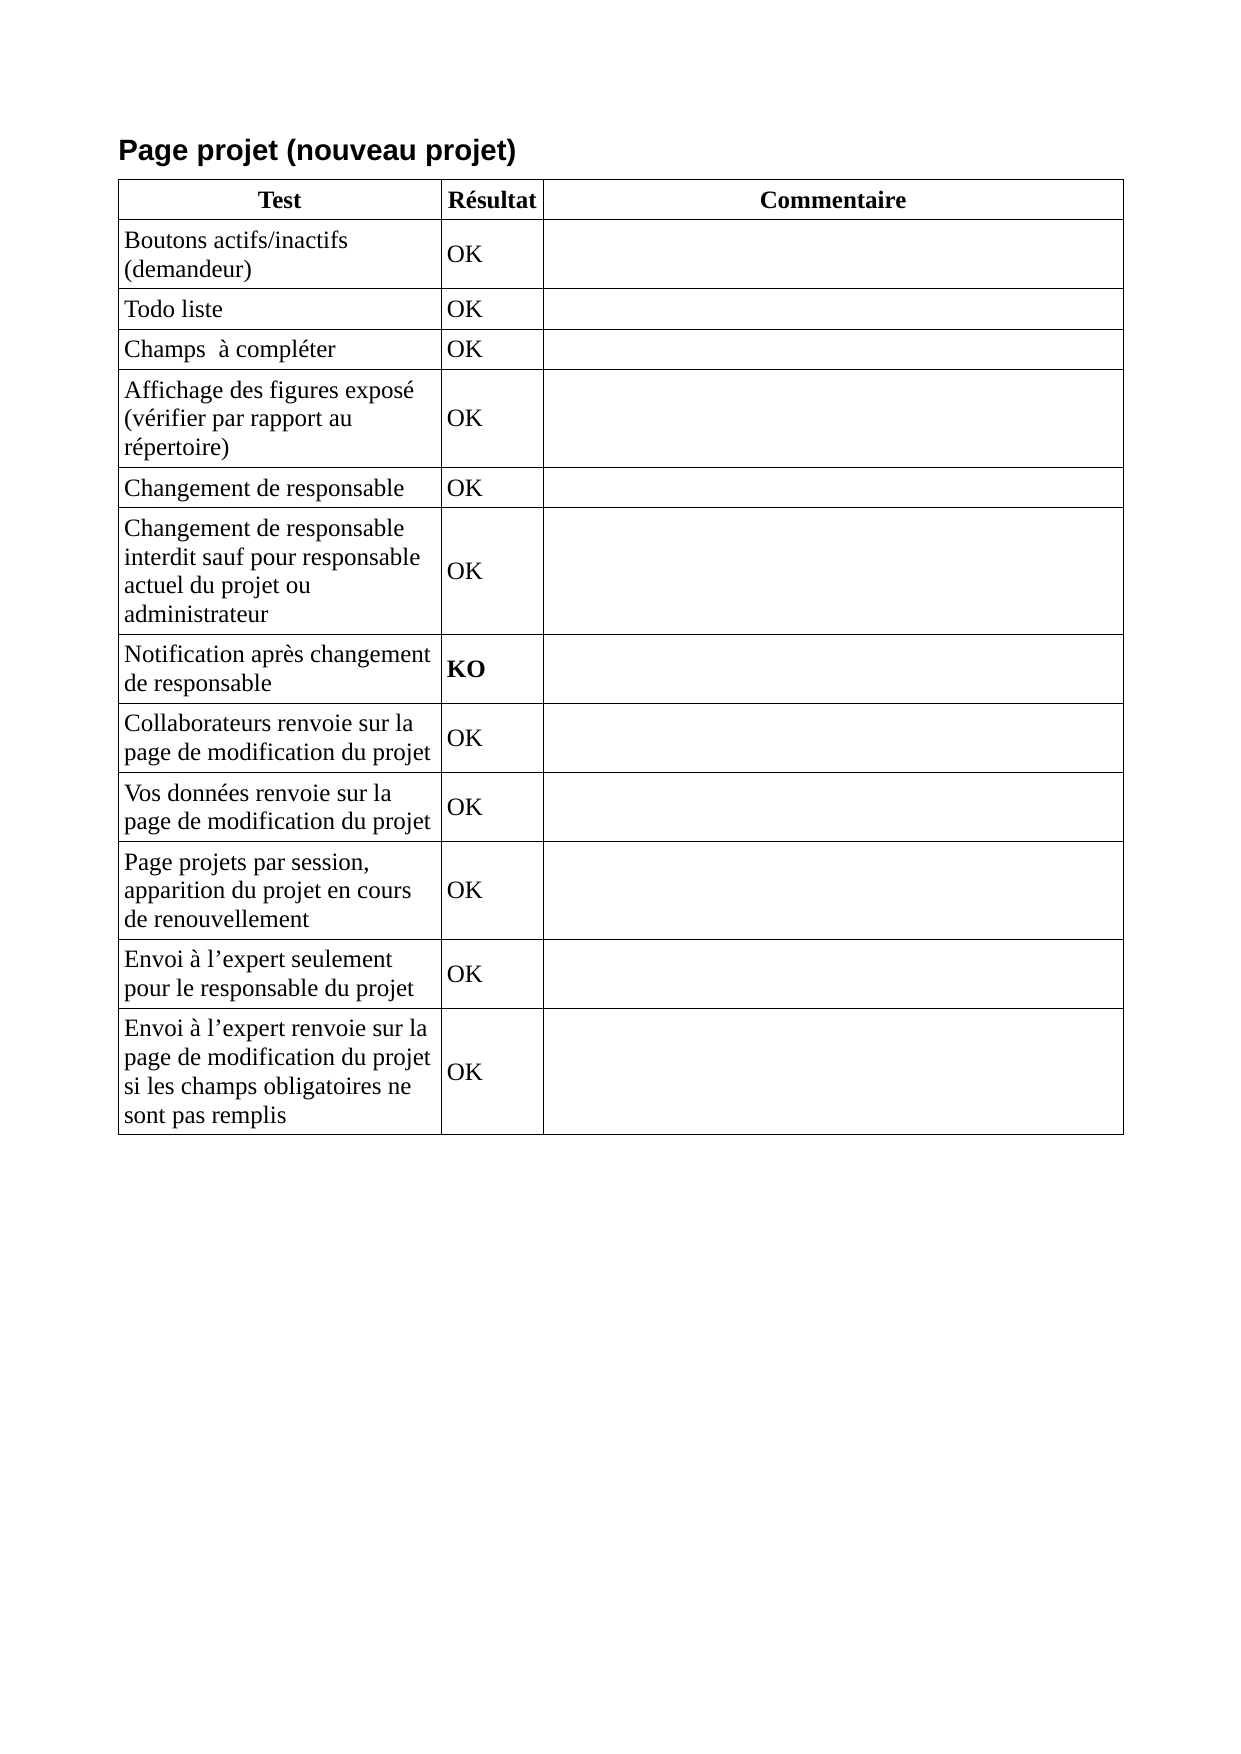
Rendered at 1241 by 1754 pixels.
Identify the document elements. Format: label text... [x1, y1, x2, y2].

table_cell [544, 704, 1123, 772]
table_cell [544, 508, 1123, 634]
table_cell Collaborateurs renvoie sur la page de modification du projet [119, 704, 441, 772]
table_cell OK [442, 330, 543, 369]
table_cell Todo liste [119, 289, 441, 329]
table_header Commentaire [544, 180, 1123, 219]
table_cell OK [442, 842, 543, 939]
table_cell Notification après changement de responsable [119, 635, 441, 703]
table_header Résultat [442, 180, 543, 219]
table_cell Affichage des figures exposé (vérifier par rapport au répertoire) [119, 370, 441, 467]
table_cell OK [442, 940, 543, 1008]
table_cell [544, 842, 1123, 939]
table_cell Page projets par session, apparition du projet en cours de renouvellement [119, 842, 441, 939]
table_cell KO [442, 635, 543, 703]
table_cell [544, 940, 1123, 1008]
table_cell OK [442, 370, 543, 467]
table_cell Envoi à l’expert renvoie sur la page de modification du projet si les champs obligatoires ne sont pas remplis [119, 1009, 441, 1134]
table_header Test [119, 180, 441, 219]
table_cell Vos données renvoie sur la page de modification du projet [119, 773, 441, 841]
table_cell OK [442, 508, 543, 634]
table_cell Envoi à l’expert seulement pour le responsable du projet [119, 940, 441, 1008]
table_cell Changement de responsable [119, 468, 441, 507]
table_cell OK [442, 220, 543, 288]
table_cell [544, 289, 1123, 329]
table_cell [544, 635, 1123, 703]
table_cell [544, 220, 1123, 288]
table_cell Boutons actifs/inactifs (demandeur) [119, 220, 441, 288]
table_cell Changement de responsable interdit sauf pour responsable actuel du projet ou administrateur [119, 508, 441, 634]
table_cell OK [442, 468, 543, 507]
table_cell OK [442, 1009, 543, 1134]
table_cell [544, 1009, 1123, 1134]
table_cell Champs à compléter [119, 330, 441, 369]
table_cell [544, 773, 1123, 841]
table_cell [544, 468, 1123, 507]
table_cell OK [442, 289, 543, 329]
table_cell [544, 330, 1123, 369]
table_cell OK [442, 773, 543, 841]
table_cell OK [442, 704, 543, 772]
table_cell [544, 370, 1123, 467]
subtitle Page projet (nouveau projet) [118, 133, 1122, 166]
